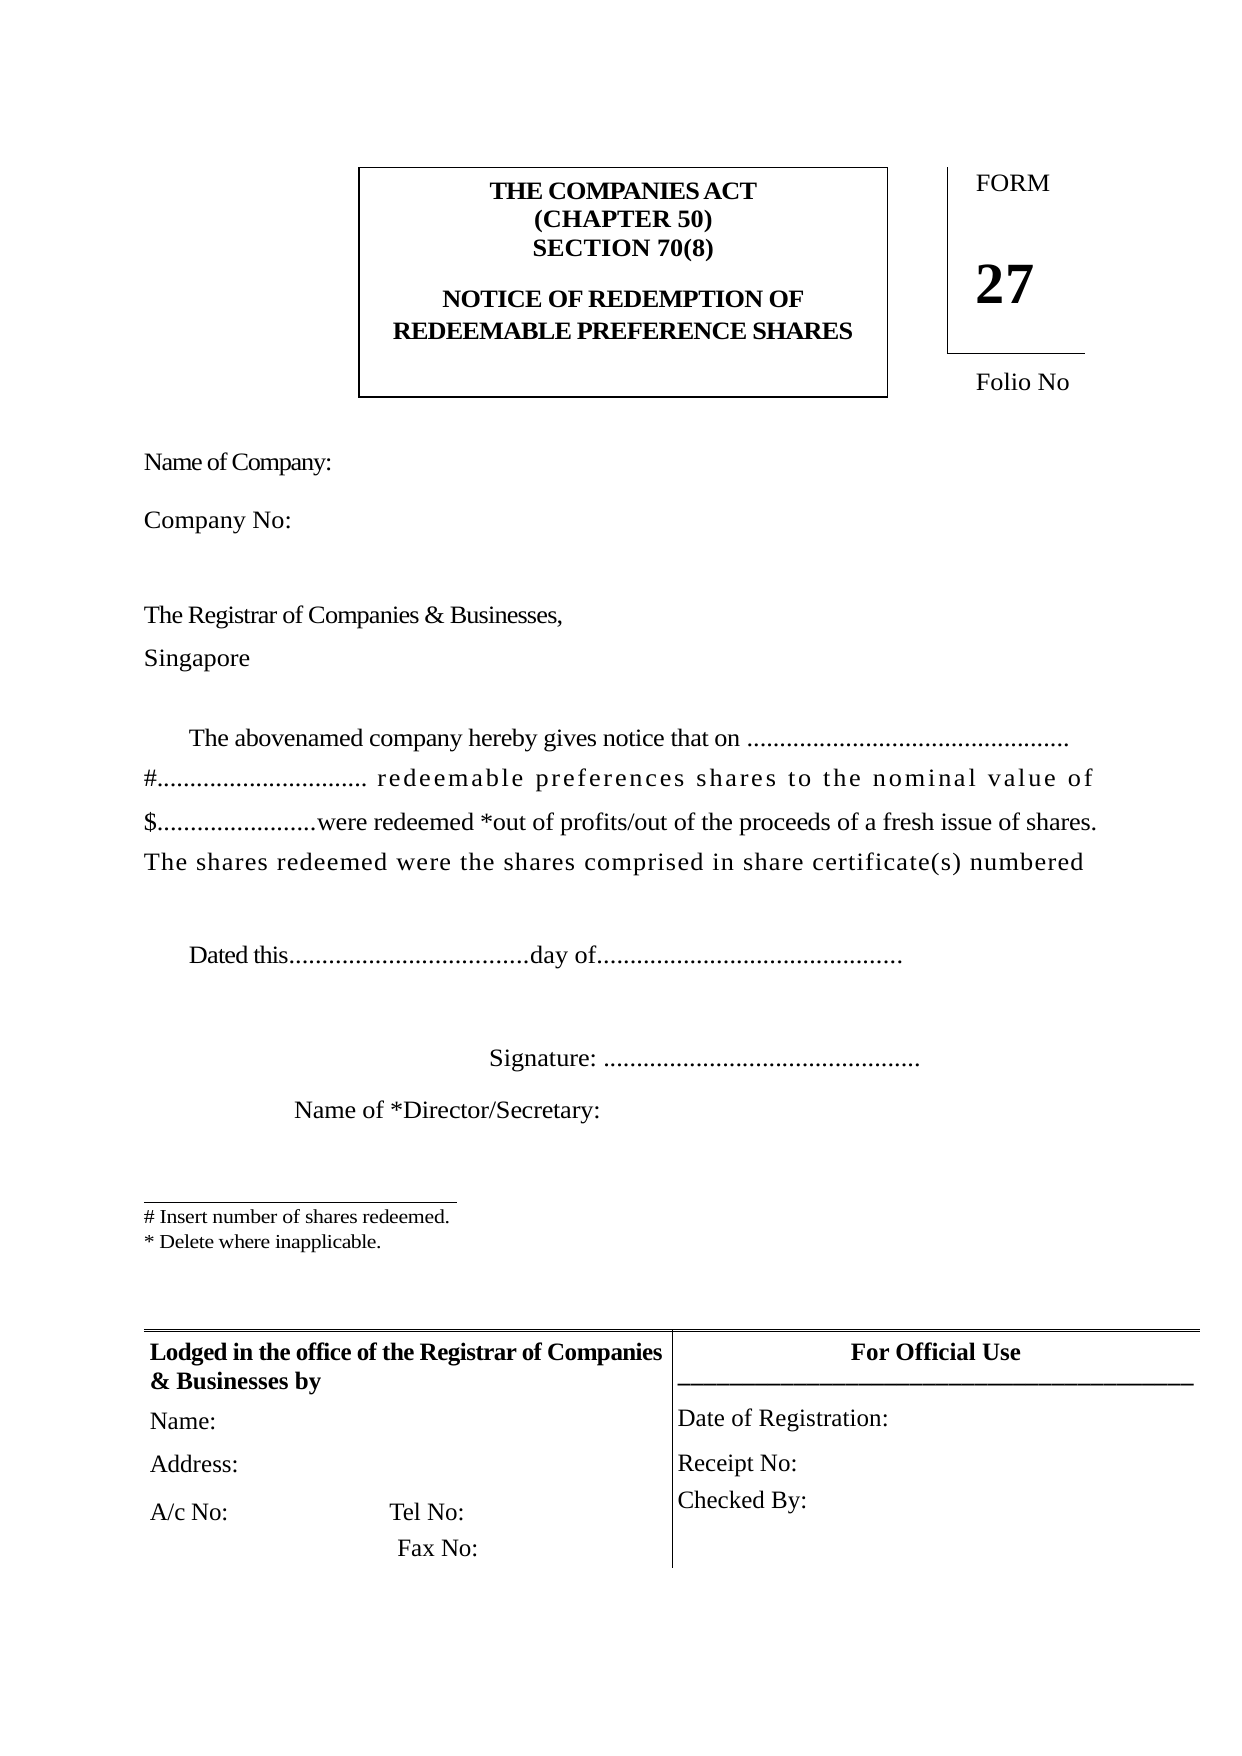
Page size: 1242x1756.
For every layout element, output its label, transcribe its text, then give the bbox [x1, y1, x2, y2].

table_cell Folio No [948, 354, 1085, 410]
text Company No: <o.uen> [144, 505, 1197, 533]
text The abovenamed company hereby gives notice that on [189, 723, 1200, 752]
text # Insert number of shares redeemed. * Delete where inapplicable. [144, 1203, 457, 1253]
text Name of Company: <o.name> [144, 447, 1197, 476]
table_cell [887, 396, 947, 410]
table_cell [360, 353, 887, 396]
table_cell [888, 353, 947, 396]
table_header FORM 27 [948, 167, 1085, 353]
table_header For Official Use ________________________________________ Date of Registration: Receipt No: Checked By: [673, 1332, 1200, 1568]
table_header Lodged in the office of the Registrar of Companies & Businesses by Name: Address: A/c No: Tel No: Fax No: [144, 1332, 672, 1568]
table_header THE COMPANIES ACT (CHAPTER 50) SECTION 70(8) NOTICE OF REDEMPTION OF REDEEMABLE PREFERENCE SHARES [360, 168, 887, 353]
table_header [888, 167, 947, 353]
text $ were redeemed *out of profits/out of the proceeds of a fresh issue of shares. [144, 807, 1200, 836]
text The Registrar of Companies & Businesses, Singapore [144, 600, 585, 672]
text Dated this day of [189, 940, 1200, 968]
table_cell [359, 398, 887, 410]
text # redeemable preferences shares to the nominal value of [144, 763, 1200, 792]
text The shares redeemed were the shares comprised in share certificate(s) numbered [144, 847, 1200, 876]
text Name of *Director/Secretary: <get_director1(o.id)['name']> [294, 1095, 1200, 1123]
text Signature: [489, 1043, 1200, 1072]
